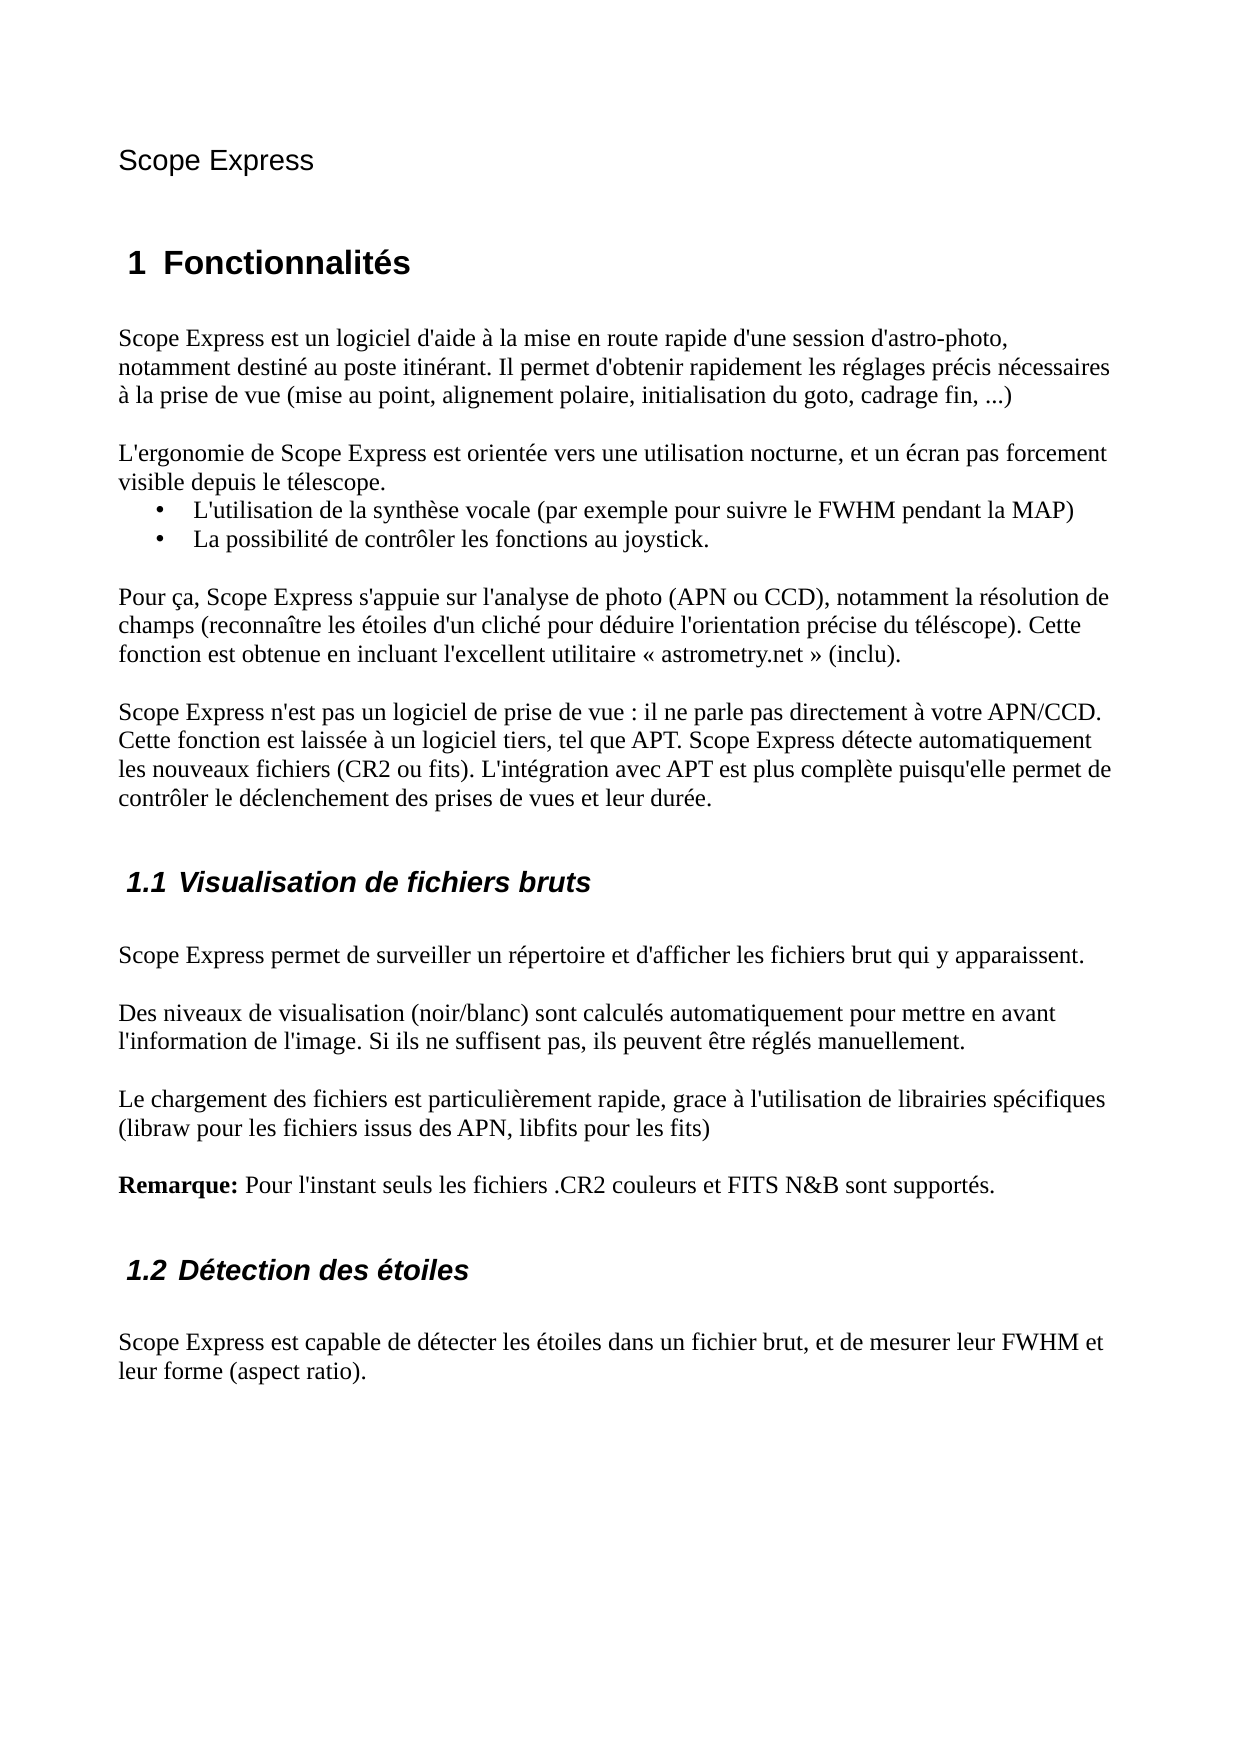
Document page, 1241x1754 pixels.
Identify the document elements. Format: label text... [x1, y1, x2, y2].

text Scope Express n'est pas un logiciel de prise de vue : il ne parle pas directement à votre APN/CCD. Cette fonction est laissée à un logiciel tiers, tel que APT. Scope Express détecte automatiquement les nouveaux fichiers (CR2 ou fits). L'intégration avec APT est plus complète puisqu'elle permet de contrôler le déclenchement des prises de vues et leur durée. [118, 697, 1122, 812]
text Scope Express est un logiciel d'aide à la mise en route rapide d'une session d'astro-photo, notamment destiné au poste itinérant. Il permet d'obtenir rapidement les réglages précis nécessaires à la prise de vue (mise au point, alignement polaire, initialisation du goto, cadrage fin, ...) [118, 323, 1122, 409]
subtitle Fonctionnalités [118, 243, 1122, 282]
subtitle Détection des étoiles [118, 1253, 1122, 1286]
text Des niveaux de visualisation (noir/blanc) sont calculés automatiquement pour mettre en avant l'information de l'image. Si ils ne suffisent pas, ils peuvent être réglés manuellement. [118, 998, 1122, 1055]
text Scope Express est capable de détecter les étoiles dans un fichier brut, et de mesurer leur FWHM et leur forme (aspect ratio). [118, 1327, 1122, 1385]
subtitle Visualisation de fichiers bruts [118, 865, 1122, 899]
text L'ergonomie de Scope Express est orientée vers une utilisation nocturne, et un écran pas forcement visible depuis le télescope. [118, 438, 1122, 495]
text Pour ça, Scope Express s'appuie sur l'analyse de photo (APN ou CCD), notamment la résolution de champs (reconnaître les étoiles d'un cliché pour déduire l'orientation précise du téléscope). Cette fonction est obtenue en incluant l'excellent utilitaire « astrometry.net » (inclu). [118, 582, 1122, 668]
text Scope Express permet de surveiller un répertoire et d'afficher les fichiers brut qui y apparaissent. [118, 940, 1122, 969]
list L'utilisation de la synthèse vocale (par exemple pour suivre le FWHM pendant la MAP) [156, 495, 1122, 524]
text Le chargement des fichiers est particulièrement rapide, grace à l'utilisation de librairies spécifiques (libraw pour les fichiers issus des APN, libfits pour les fits) [118, 1084, 1122, 1141]
list La possibilité de contrôler les fonctions au joystick. [156, 524, 1122, 553]
subtitle Scope Express [118, 143, 1122, 177]
text Remarque: Pour l'instant seuls les fichiers .CR2 couleurs et FITS N&B sont supportés. [118, 1170, 1122, 1199]
